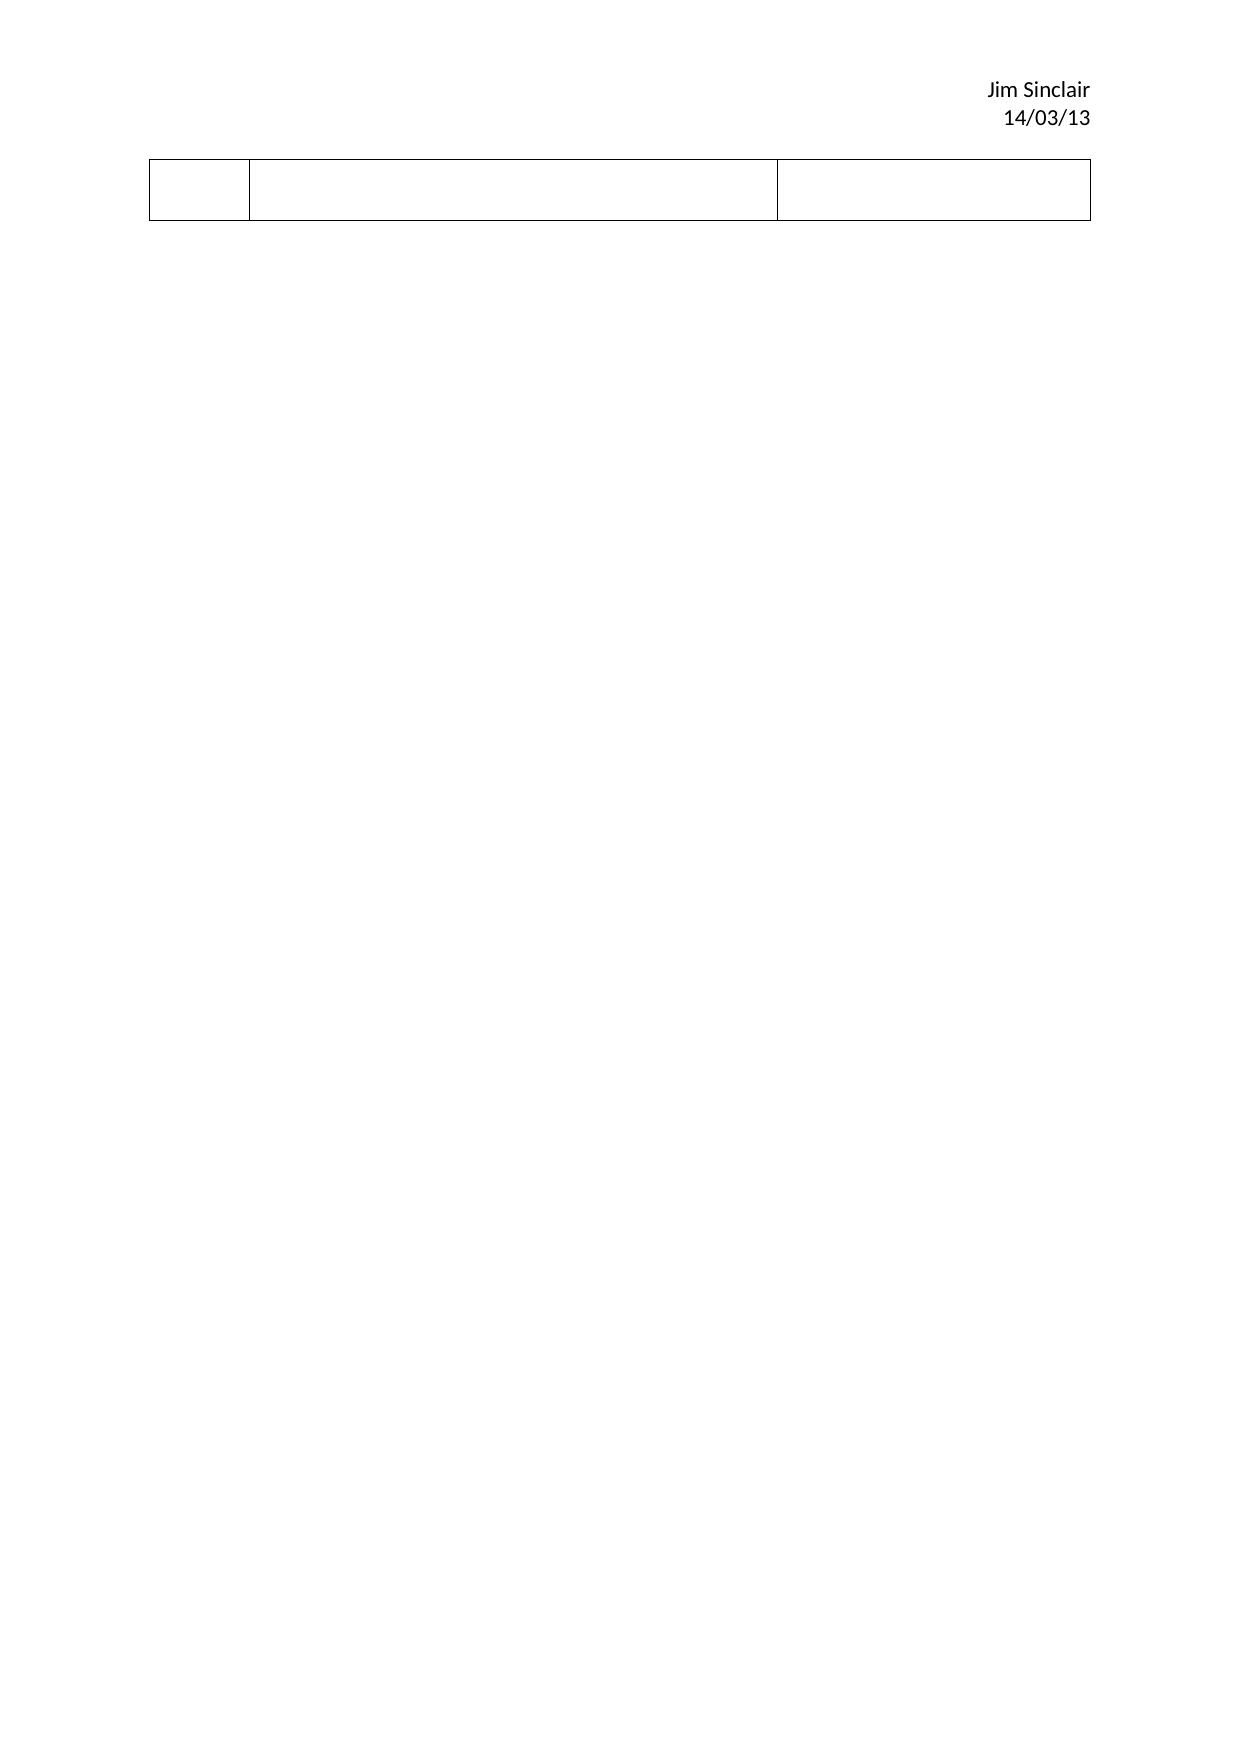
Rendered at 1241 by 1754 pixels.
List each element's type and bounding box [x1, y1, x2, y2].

table_cell [250, 160, 777, 219]
table_cell [150, 160, 249, 219]
table_cell [778, 160, 1090, 219]
